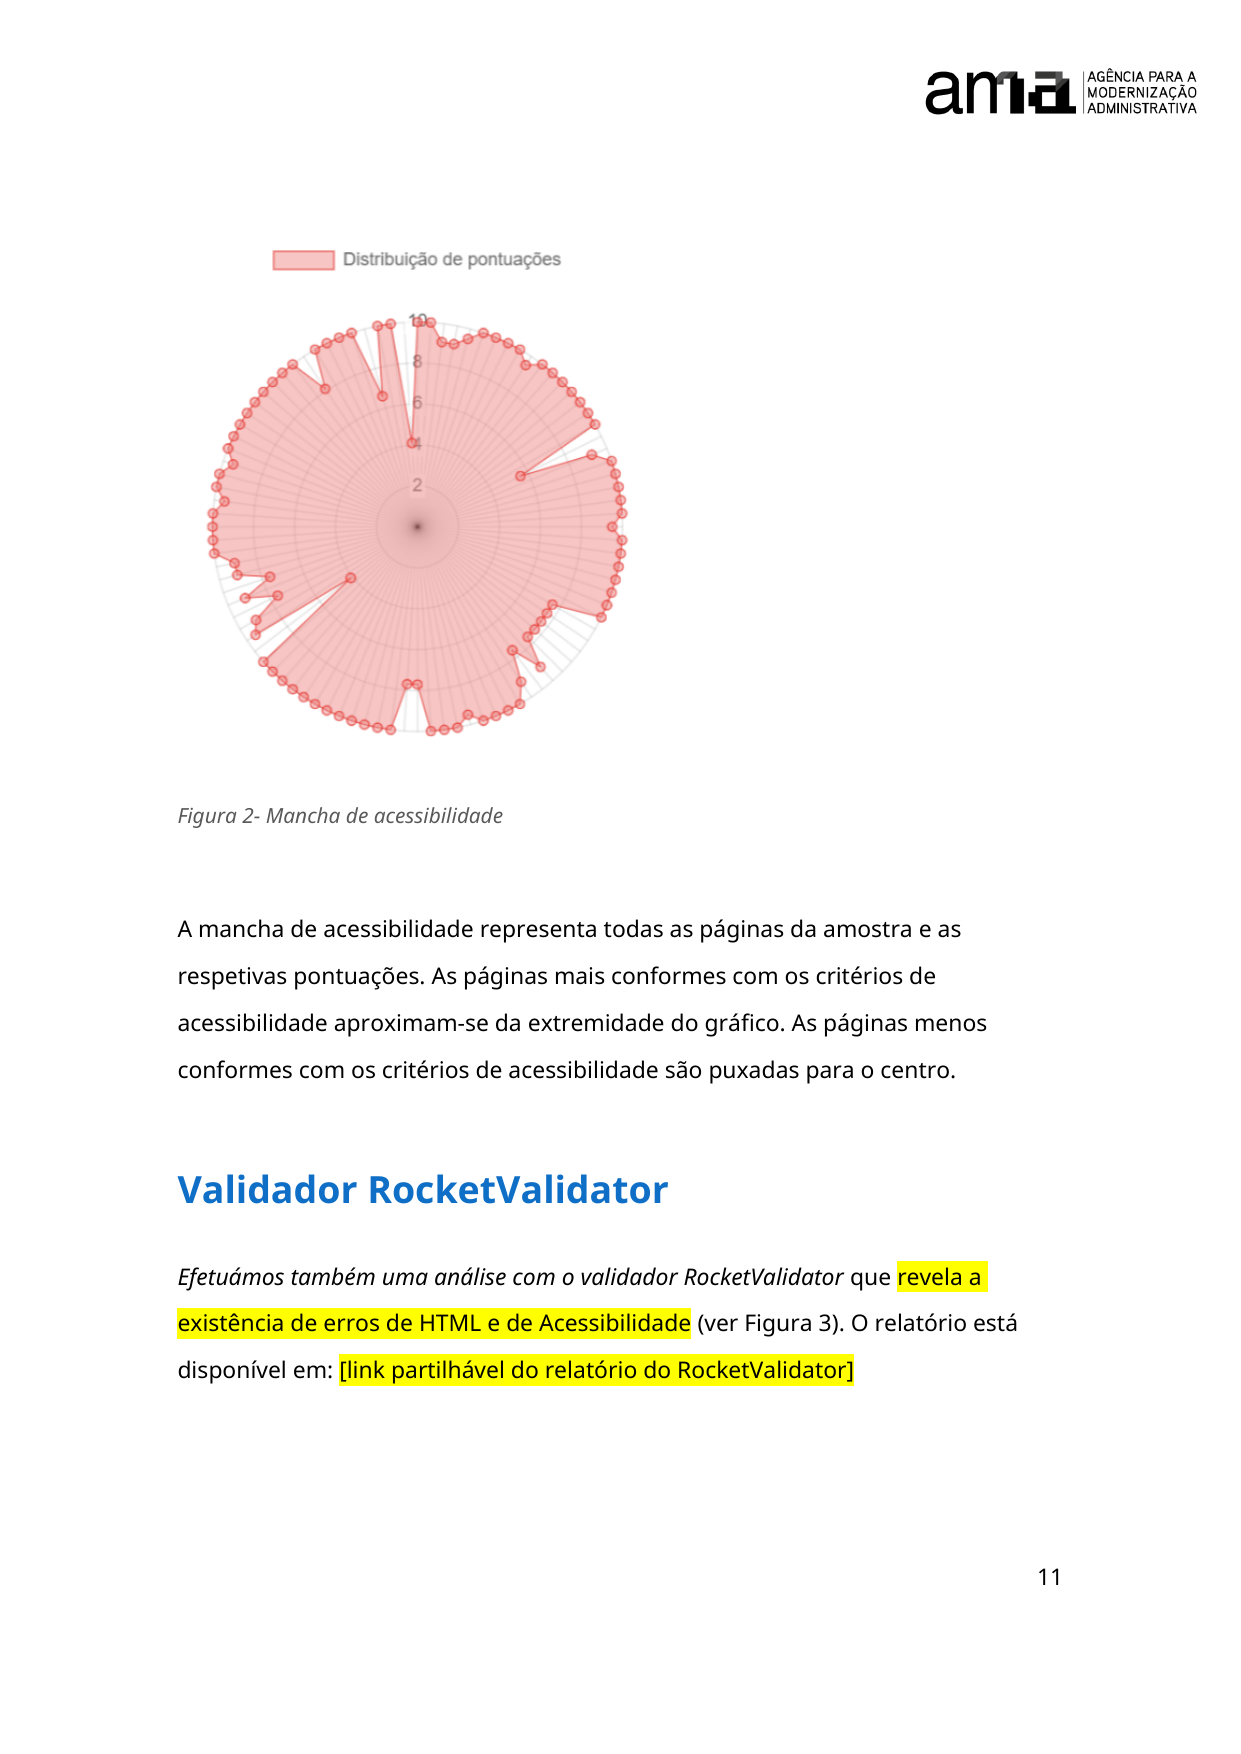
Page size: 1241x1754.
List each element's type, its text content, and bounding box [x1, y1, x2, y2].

text A mancha de acessibilidade representa todas as páginas da amostra e as respetivas pontuações. As páginas mais conformes com os critérios de acessibilidade aproximam-se da extremidade do gráfico. As páginas menos conformes com os critérios de acessibilidade são puxadas para o centro. [177, 913, 1063, 1085]
text Efetuámos também uma análise com o validador RocketValidator que revela a existência de erros de HTML e de Acessibilidade (ver Figura 3). O relatório está disponível em: [link partilhável do relatório do RocketValidator] [177, 1261, 1063, 1386]
text Figura 2- Mancha de acessibilidade [177, 801, 1063, 830]
subtitle Validador RocketValidator [177, 1163, 1063, 1214]
